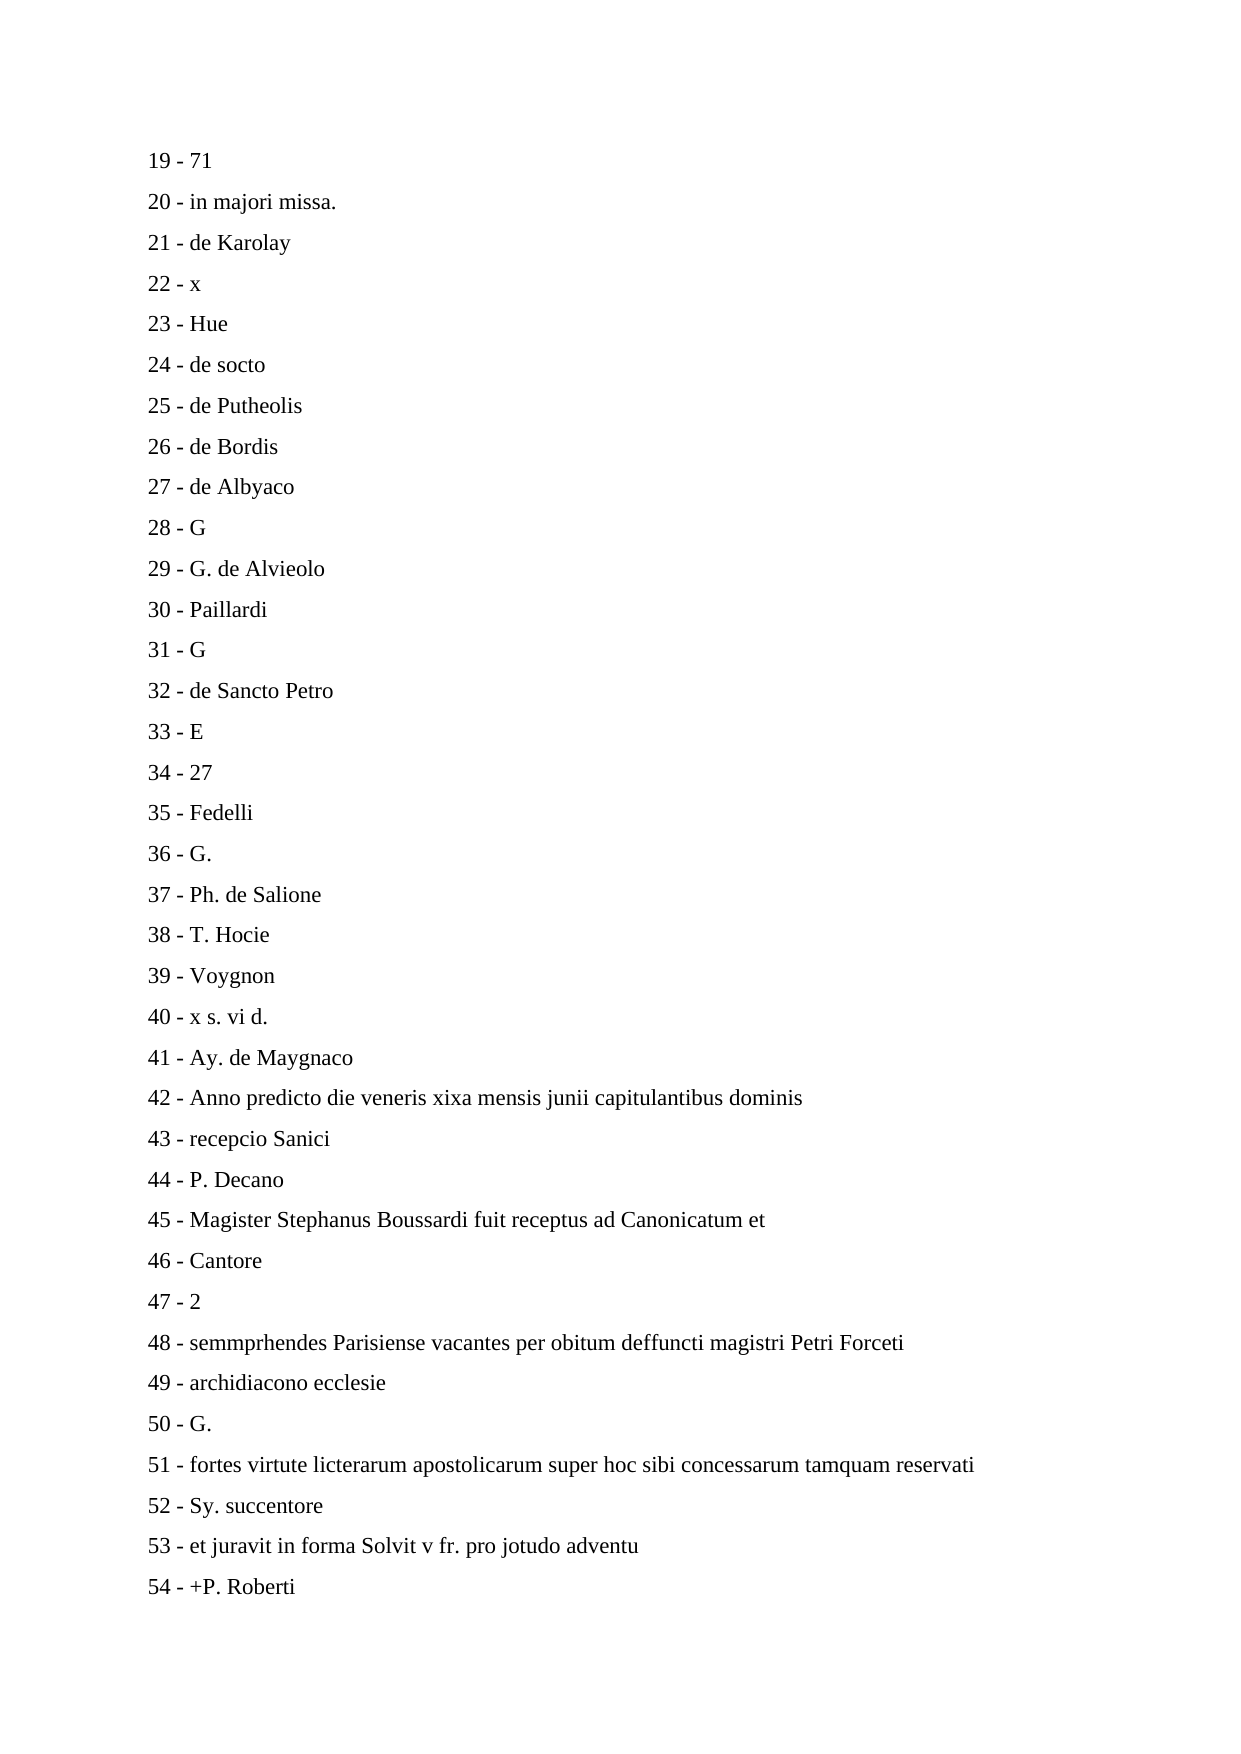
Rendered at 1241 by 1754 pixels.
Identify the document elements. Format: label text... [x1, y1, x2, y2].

text 38 - T. Hocie [148, 921, 1093, 948]
text 31 - G [148, 636, 1093, 663]
text 47 - 2 [148, 1288, 1093, 1314]
text 35 - Fedelli [148, 799, 1093, 826]
text 40 - x s. vi d. [148, 1003, 1093, 1029]
text 33 - E [148, 718, 1093, 744]
text 53 - et juravit in forma Solvit v fr. pro jotudo adventu [148, 1532, 1093, 1559]
text 37 - Ph. de Salione [148, 881, 1093, 907]
text 52 - Sy. succentore [148, 1492, 1093, 1518]
text 42 - Anno predicto die veneris xixa mensis junii capitulantibus dominis [148, 1084, 1093, 1111]
text 43 - recepcio Sanici [148, 1125, 1093, 1151]
text 49 - archidiacono ecclesie [148, 1369, 1093, 1396]
text 20 - in majori missa. [148, 188, 1093, 215]
text 21 - de Karolay [148, 229, 1093, 255]
text 44 - P. Decano [148, 1166, 1093, 1192]
text 41 - Ay. de Maygnaco [148, 1044, 1093, 1070]
text 30 - Paillardi [148, 596, 1093, 622]
text 19 - 71 [148, 148, 1093, 174]
text 39 - Voygnon [148, 962, 1093, 988]
text 54 - +P. Roberti [148, 1573, 1093, 1599]
text 32 - de Sancto Petro [148, 677, 1093, 703]
text 22 - x [148, 270, 1093, 296]
text 45 - Magister Stephanus Boussardi fuit receptus ad Canonicatum et [148, 1207, 1093, 1233]
text 50 - G. [148, 1410, 1093, 1437]
text 23 - Hue [148, 311, 1093, 337]
text 29 - G. de Alvieolo [148, 555, 1093, 581]
text 26 - de Bordis [148, 433, 1093, 459]
text 34 - 27 [148, 758, 1093, 785]
text 28 - G [148, 514, 1093, 541]
text 51 - fortes virtute licterarum apostolicarum super hoc sibi concessarum tamquam reservati [148, 1451, 1093, 1477]
text 24 - de socto [148, 351, 1093, 378]
text 48 - semmprhendes Parisiense vacantes per obitum deffuncti magistri Petri Forceti [148, 1329, 1093, 1355]
text 25 - de Putheolis [148, 392, 1093, 418]
text 46 - Cantore [148, 1247, 1093, 1274]
text 36 - G. [148, 840, 1093, 866]
text 27 - de Albyaco [148, 473, 1093, 500]
